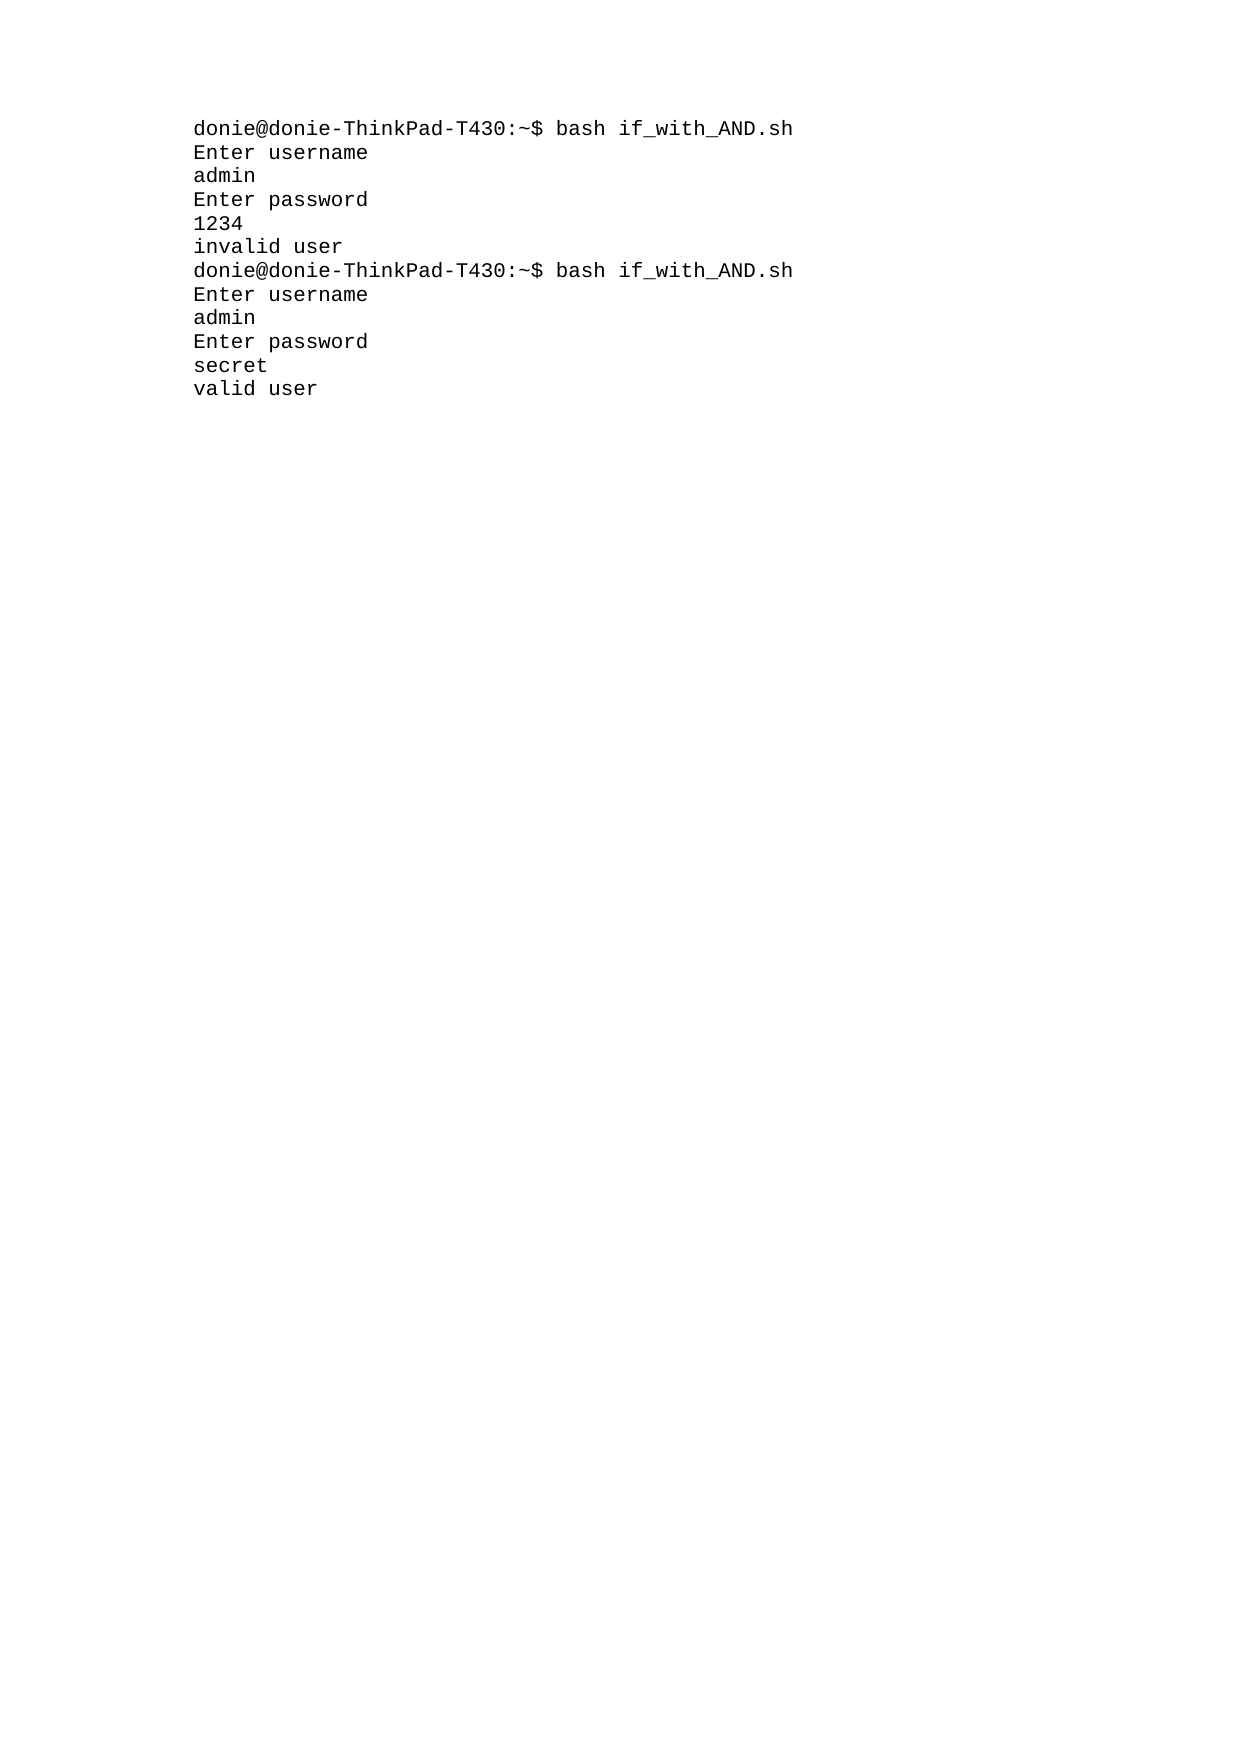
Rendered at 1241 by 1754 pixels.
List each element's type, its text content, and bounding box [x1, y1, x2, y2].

text Enter username [193, 142, 1122, 165]
text admin [193, 307, 1122, 331]
text donie@donie-ThinkPad-T430:~$ bash if_with_AND.sh [193, 118, 1122, 142]
text invalid user [193, 236, 1122, 260]
text valid user [193, 378, 1122, 402]
text secret [193, 354, 1122, 378]
text Enter password [193, 331, 1122, 354]
text Enter password [193, 189, 1122, 213]
text admin [193, 165, 1122, 189]
text Enter username [193, 284, 1122, 307]
text 1234 [193, 213, 1122, 236]
text donie@donie-ThinkPad-T430:~$ bash if_with_AND.sh [193, 260, 1122, 284]
